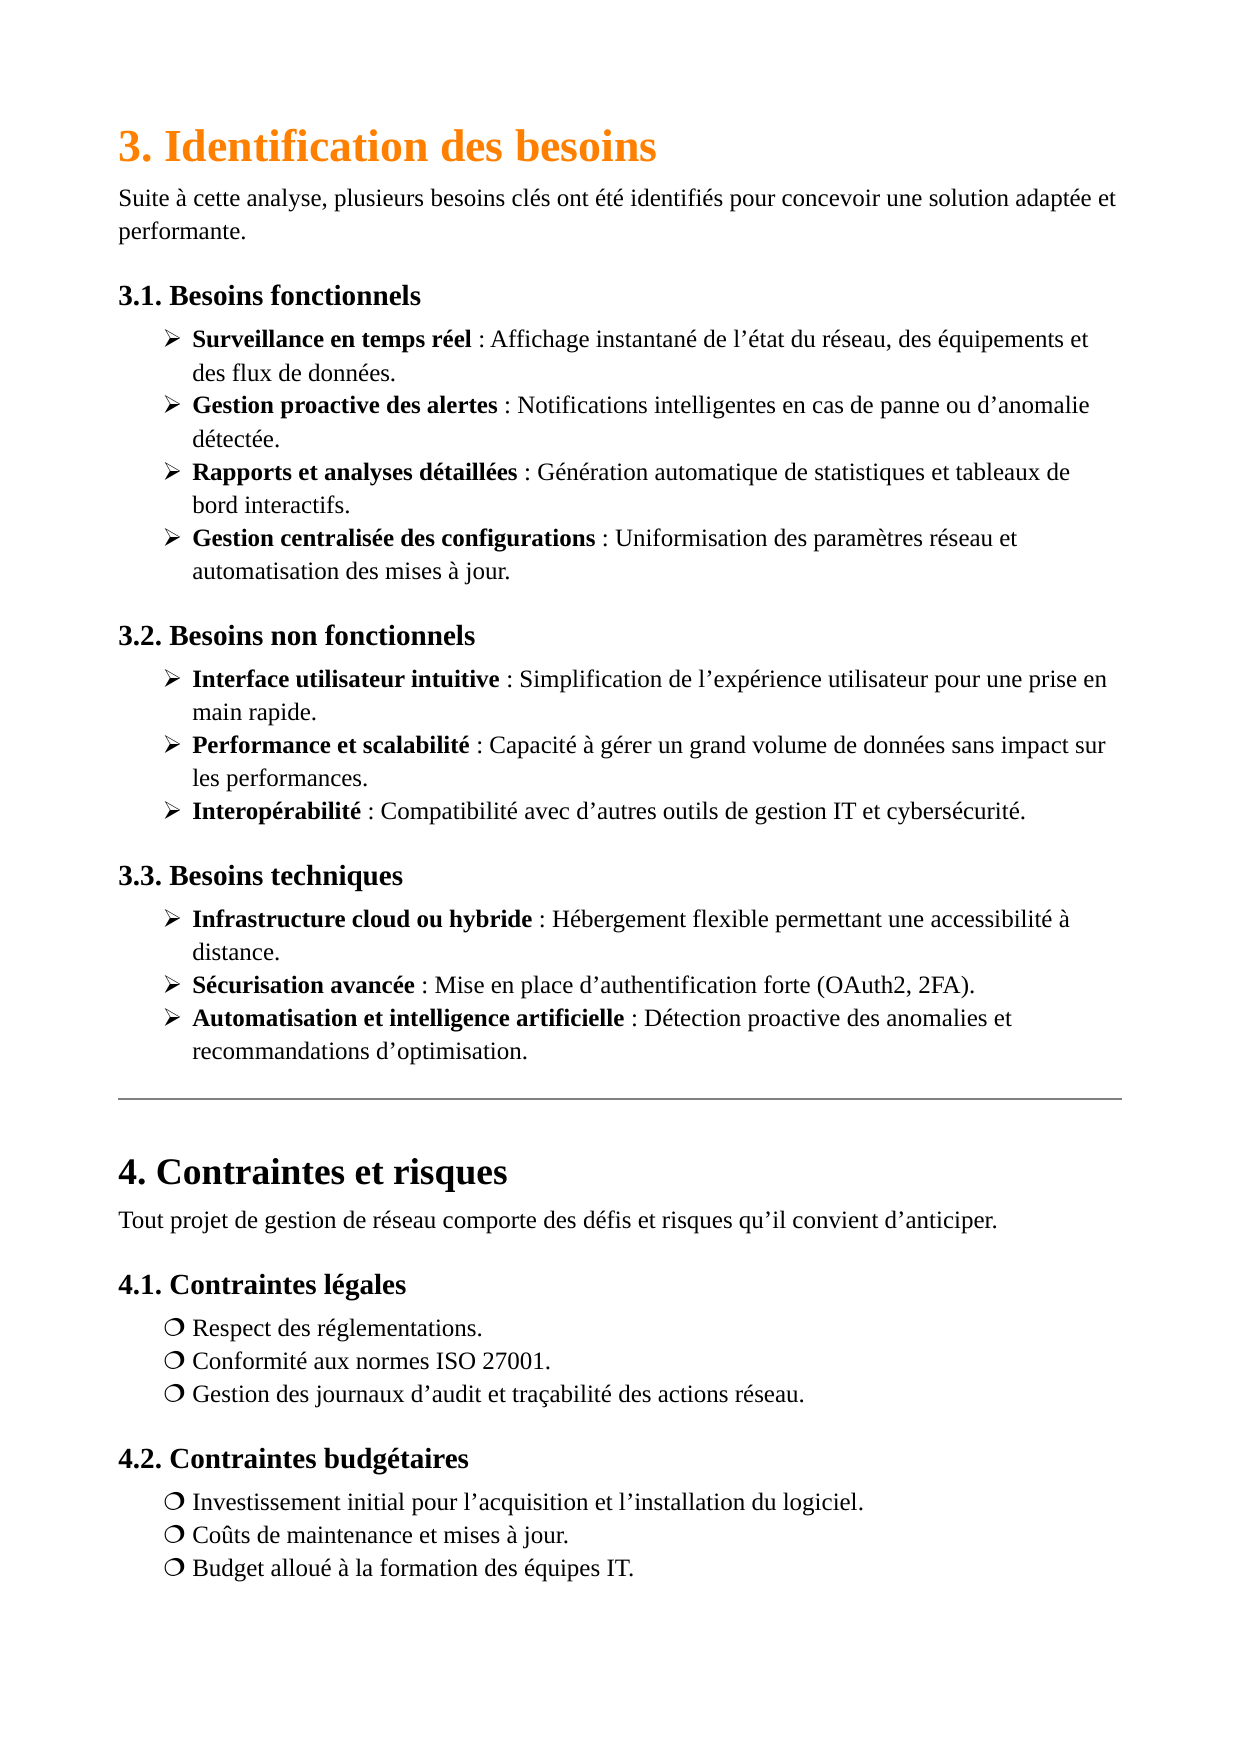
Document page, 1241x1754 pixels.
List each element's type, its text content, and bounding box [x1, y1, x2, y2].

subtitle 4.1. Contraintes légales [118, 1267, 1122, 1300]
subtitle 4. Contraintes et risques [118, 1149, 1122, 1192]
list Interopérabilité : Compatibilité avec d’autres outils de gestion IT et cybersécurité. [162, 796, 1122, 825]
text Tout projet de gestion de réseau comporte des défis et risques qu’il convient d’anticiper. [118, 1205, 1122, 1233]
list Sécurisation avancée : Mise en place d’authentification forte (OAuth2, 2FA). [162, 970, 1122, 999]
list Infrastructure cloud ou hybride : Hébergement flexible permettant une accessibilité à distance. [162, 904, 1122, 966]
subtitle 3. Identification des besoins [118, 118, 1122, 171]
list Interface utilisateur intuitive : Simplification de l’expérience utilisateur pour une prise en main rapide. [162, 664, 1122, 726]
list Rapports et analyses détaillées : Génération automatique de statistiques et tableaux de bord interactifs. [162, 457, 1122, 518]
list Gestion proactive des alertes : Notifications intelligentes en cas de panne ou d’anomalie détectée. [162, 391, 1122, 452]
list Gestion centralisée des configurations : Uniformisation des paramètres réseau et automatisation des mises à jour. [162, 523, 1122, 584]
subtitle 4.2. Contraintes budgétaires [118, 1441, 1122, 1475]
list Gestion des journaux d’audit et traçabilité des actions réseau. [162, 1379, 1122, 1408]
list Coûts de maintenance et mises à jour. [162, 1520, 1122, 1549]
subtitle 3.2. Besoins non fonctionnels [118, 618, 1122, 651]
subtitle 3.3. Besoins techniques [118, 858, 1122, 892]
subtitle 3.1. Besoins fonctionnels [118, 278, 1122, 312]
list Performance et scalabilité : Capacité à gérer un grand volume de données sans impact sur les performances. [162, 730, 1122, 792]
list Respect des réglementations. [162, 1313, 1122, 1342]
list Automatisation et intelligence artificielle : Détection proactive des anomalies et recommandations d’optimisation. [162, 1003, 1122, 1065]
list Conformité aux normes ISO 27001. [162, 1346, 1122, 1375]
list Budget alloué à la formation des équipes IT. [162, 1553, 1122, 1582]
text Suite à cette analyse, plusieurs besoins clés ont été identifiés pour concevoir une solution adaptée et performante. [118, 183, 1122, 245]
list Investissement initial pour l’acquisition et l’installation du logiciel. [162, 1487, 1122, 1516]
list Surveillance en temps réel : Affichage instantané de l’état du réseau, des équipements et des flux de données. [162, 324, 1122, 386]
